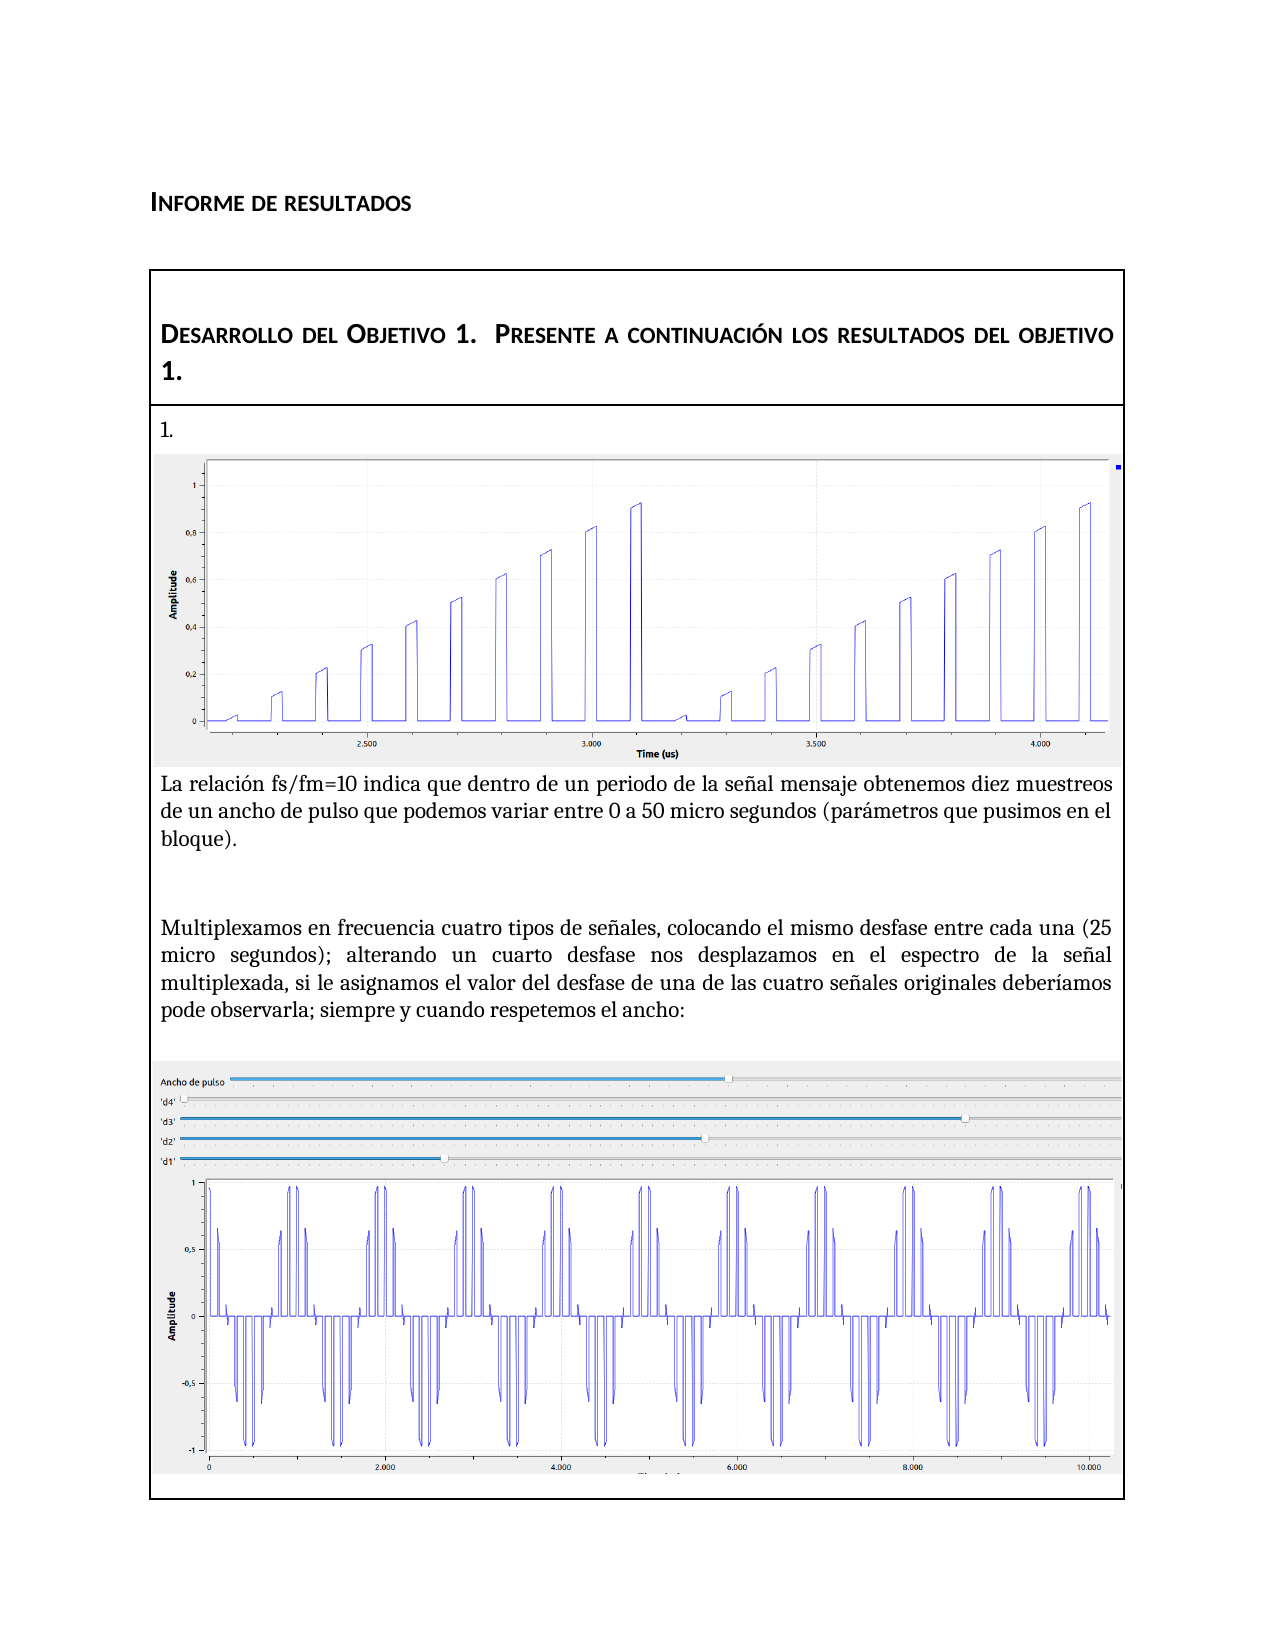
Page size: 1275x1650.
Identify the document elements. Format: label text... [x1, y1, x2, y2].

table_cell 1. La relación fs/fm=10 indica que dentro de un periodo de la señal mensaje obtenemos diez muestreos de un ancho de pulso que podemos variar entre 0 a 50 micro segundos (parámetros que pusimos en el bloque). Multiplexamos en frecuencia cuatro tipos de señales, colocando el mismo desfase entre cada una (25 micro segundos); alterando un cuarto desfase nos desplazamos en el espectro de la señal multiplexada, si le asignamos el valor del desfase de una de las cuatro señales originales deberíamos pode observarla; siempre y cuando respetemos el ancho: [151, 406, 1123, 1498]
picture [152, 1061, 1122, 1474]
table_header Desarrollo del Objetivo 1. Presente a continuación los resultados del objetivo 1. [151, 271, 1123, 404]
picture [153, 454, 1122, 767]
text Informe de resultados [150, 183, 1125, 219]
